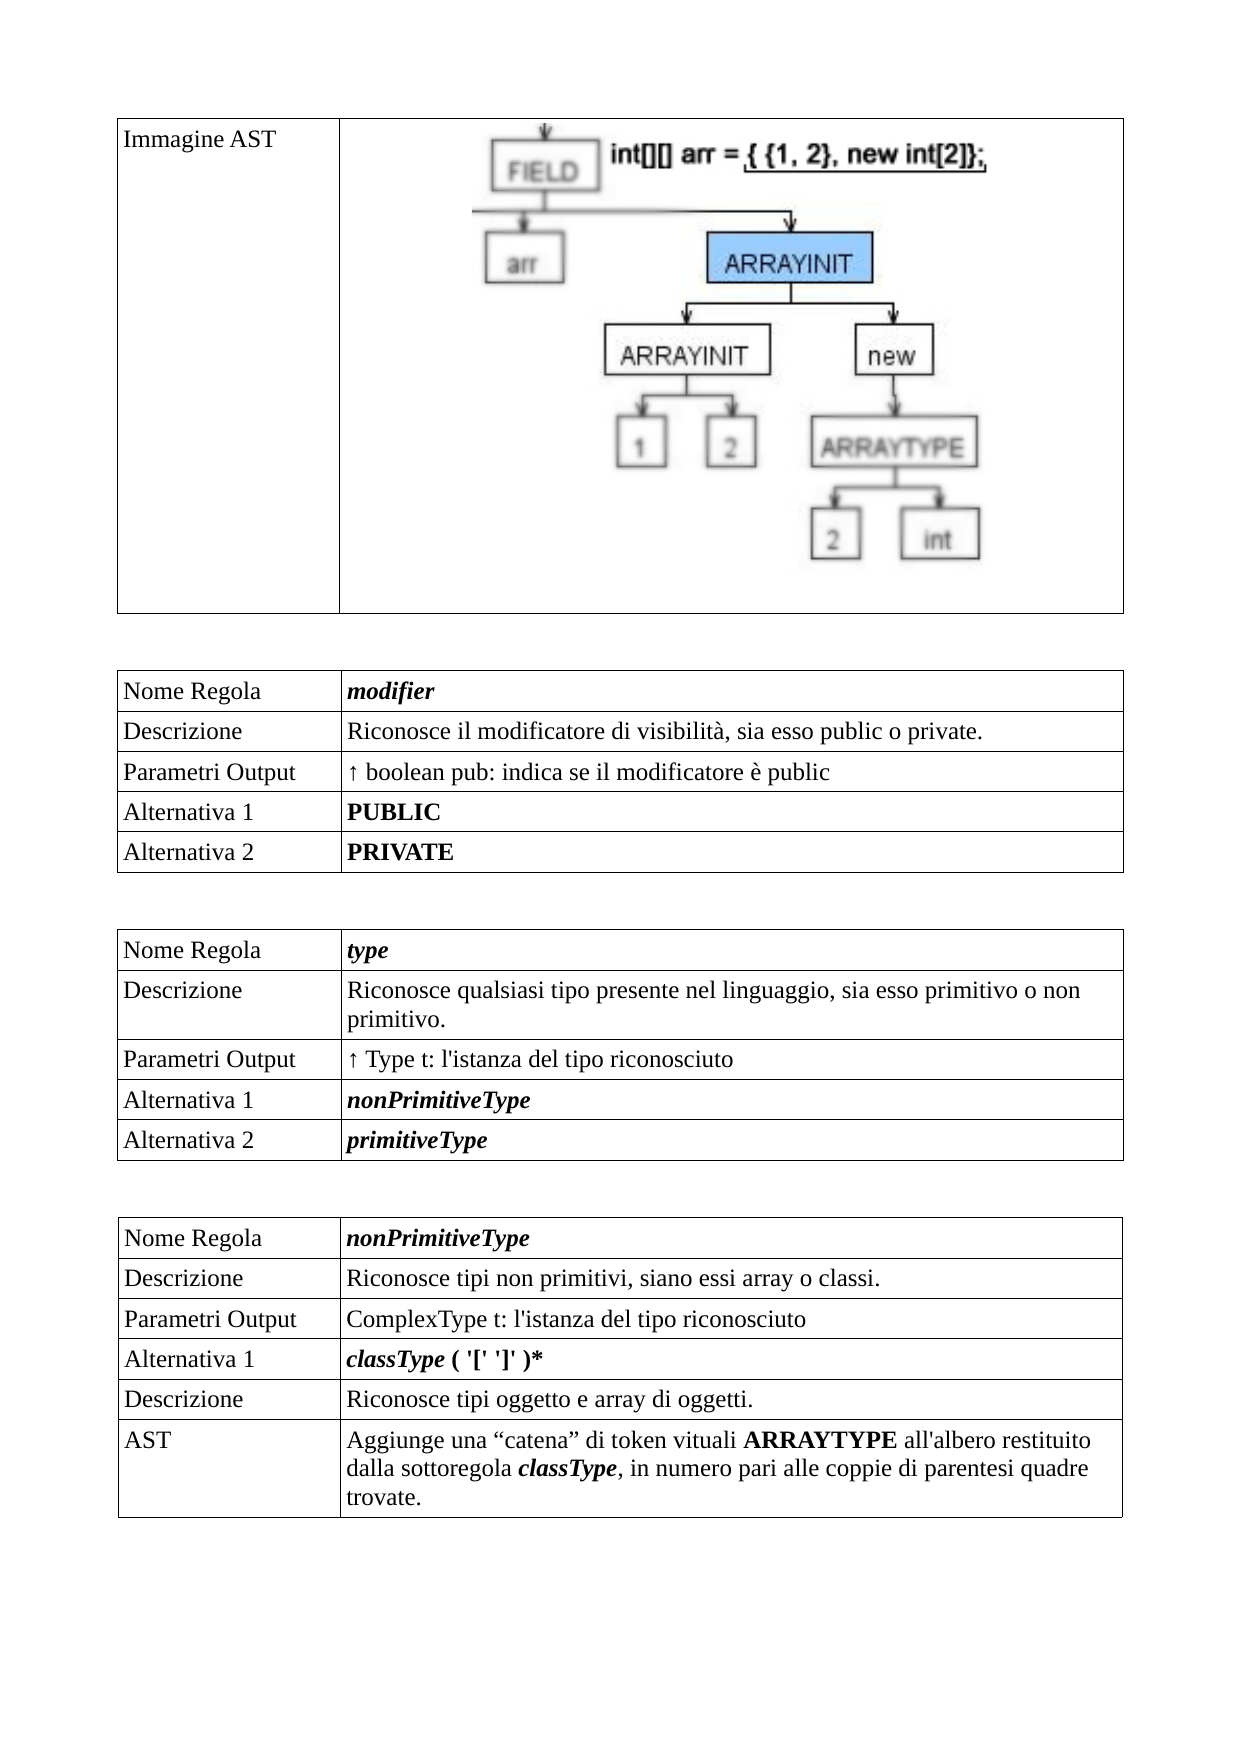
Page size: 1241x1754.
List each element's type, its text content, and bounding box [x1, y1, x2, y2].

table_header Nome Regola [118, 671, 341, 711]
table_cell primitiveType [342, 1120, 1123, 1160]
table_cell Descrizione [118, 712, 341, 751]
table_cell Alternativa 1 [118, 1080, 341, 1119]
table_cell Alternativa 2 [118, 832, 341, 872]
table_header nonPrimitiveType [341, 1218, 1122, 1258]
table_cell ComplexType t: l'istanza del tipo riconosciuto [341, 1299, 1122, 1338]
table_cell Descrizione [119, 1380, 340, 1419]
table_cell Parametri Output [118, 1040, 341, 1079]
table_cell Riconosce qualsiasi tipo presente nel linguaggio, sia esso primitivo o non primitivo. [342, 971, 1123, 1039]
table_cell Riconosce tipi oggetto e array di oggetti. [341, 1380, 1122, 1419]
table_header Nome Regola [118, 930, 341, 970]
table_cell Alternativa 2 [118, 1120, 341, 1160]
table_cell Riconosce il modificatore di visibilità, sia esso public o private. [342, 712, 1123, 751]
table_cell Descrizione [118, 971, 341, 1039]
table_cell AST [119, 1420, 340, 1517]
table_cell Riconosce tipi non primitivi, siano essi array o classi. [341, 1259, 1122, 1298]
picture [471, 123, 991, 579]
table_cell ↑ boolean pub: indica se il modificatore è public [342, 752, 1123, 791]
table_cell ↑ Type t: l'istanza del tipo riconosciuto [342, 1040, 1123, 1079]
table_cell PUBLIC [342, 792, 1123, 831]
table_cell Parametri Output [119, 1299, 340, 1338]
table_cell PRIVATE [342, 832, 1123, 872]
table_cell Immagine AST [118, 119, 339, 613]
table_cell classType ( '[' ']' )* [341, 1339, 1122, 1378]
table_cell nonPrimitiveType [342, 1080, 1123, 1119]
table_cell Parametri Output [118, 752, 341, 791]
table_header type [342, 930, 1123, 970]
table_cell Alternativa 1 [118, 792, 341, 831]
table_cell [340, 119, 1123, 613]
table_header Nome Regola [119, 1218, 340, 1258]
table_cell Aggiunge una “catena” di token vituali ARRAYTYPE all'albero restituito dalla sottoregola classType, in numero pari alle coppie di parentesi quadre trovate. [341, 1420, 1122, 1517]
table_cell Alternativa 1 [119, 1339, 340, 1378]
table_header modifier [342, 671, 1123, 711]
table_cell Descrizione [119, 1259, 340, 1298]
